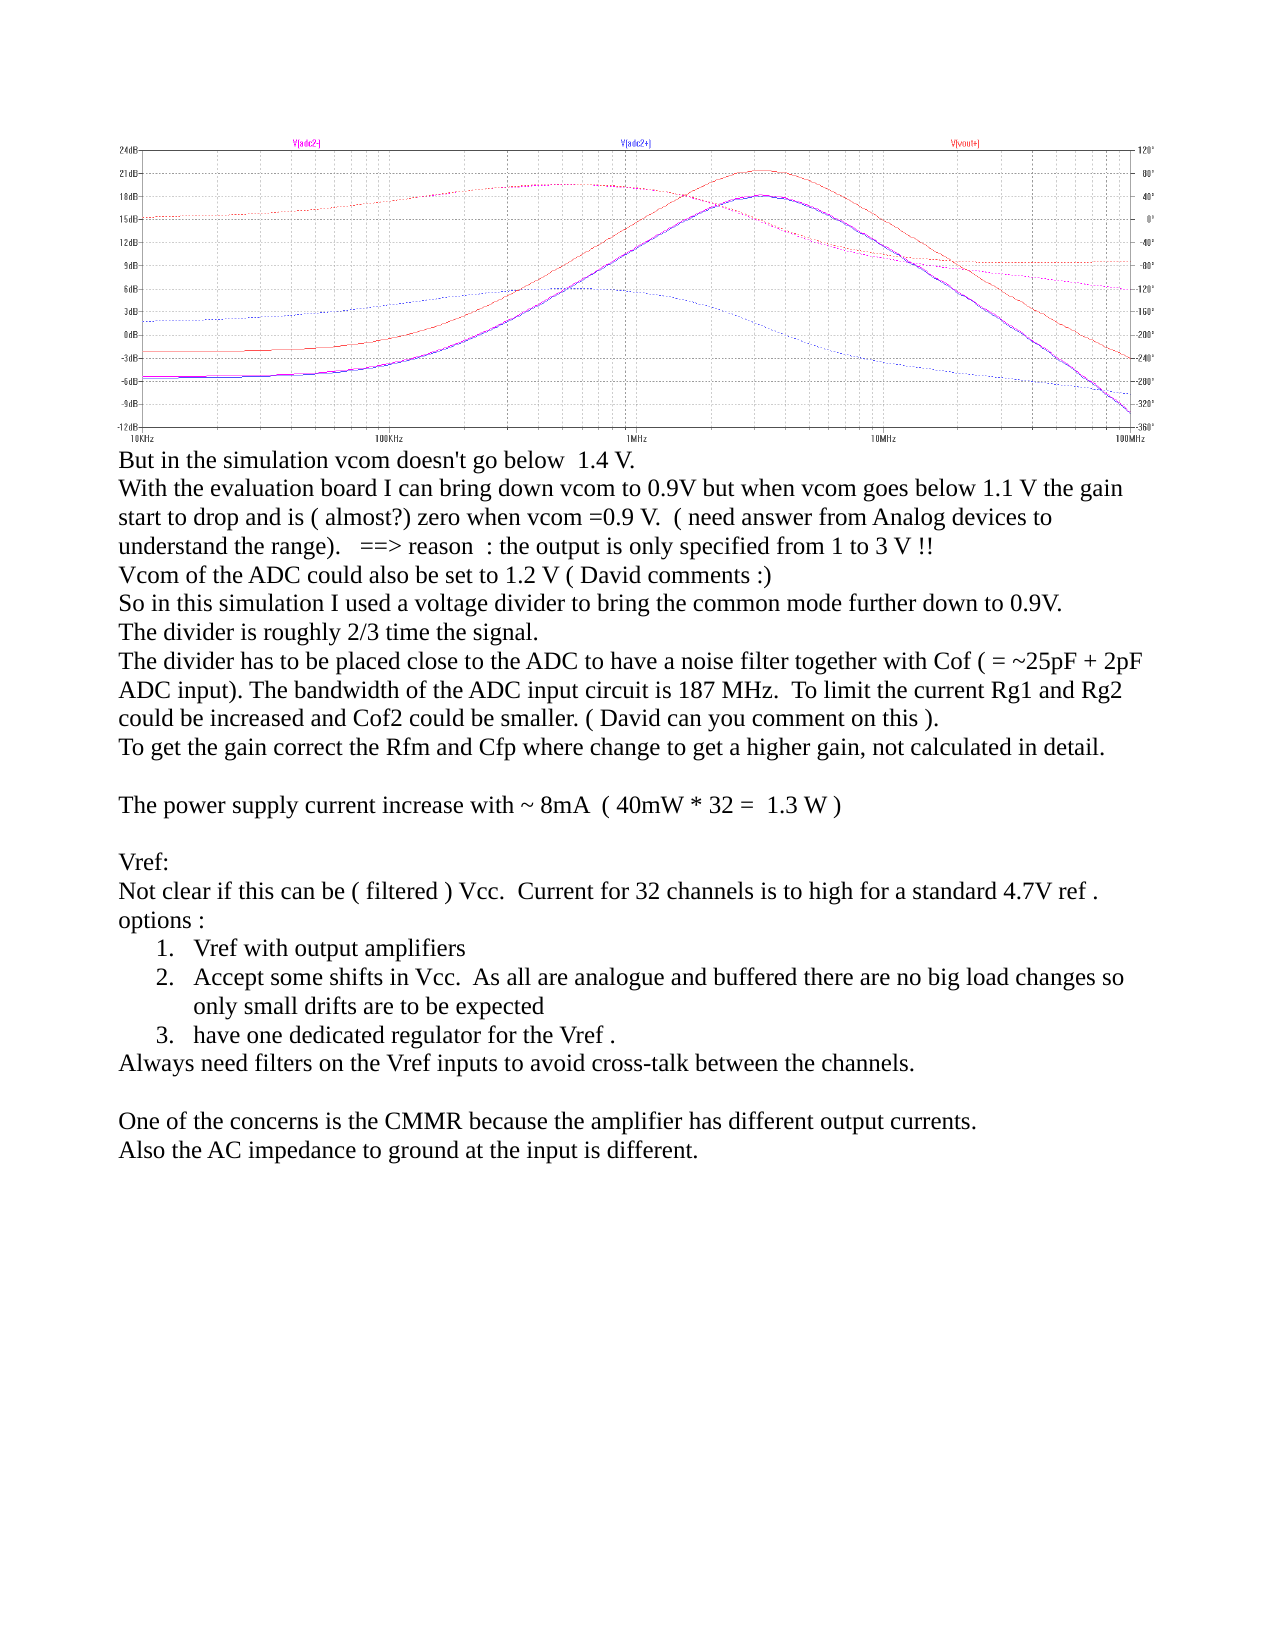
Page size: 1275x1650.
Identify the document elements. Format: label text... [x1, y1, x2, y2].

text The power supply current increase with ~ 8mA ( 40mW * 32 = 1.3 W ) [118, 790, 1157, 818]
text Vcom of the ADC could also be set to 1.2 V ( David comments :) [118, 560, 1157, 588]
text The divider is roughly 2/3 time the signal. [118, 617, 1157, 646]
text Not clear if this can be ( filtered ) Vcc. Current for 32 channels is to high for a standard 4.7V ref . [118, 876, 1157, 905]
list Vref with output amplifiers [156, 933, 1157, 962]
text But in the simulation vcom doesn't go below 1.4 V. [118, 445, 1157, 473]
text Also the AC impedance to ground at the input is different. [118, 1135, 1157, 1163]
text Always need filters on the Vref inputs to avoid cross-talk between the channels. [118, 1048, 1157, 1077]
text So in this simulation I used a voltage divider to bring the common mode further down to 0.9V. [118, 588, 1157, 617]
list have one dedicated regulator for the Vref . [156, 1020, 1157, 1048]
text The divider has to be placed close to the ADC to have a noise filter together with Cof ( = ~25pF + 2pF ADC input). The bandwidth of the ADC input circuit is 187 MHz. To limit the current Rg1 and Rg2 could be increased and Cof2 could be smaller. ( David can you comment on this ). [118, 646, 1157, 732]
text To get the gain correct the Rfm and Cfp where change to get a higher gain, not calculated in detail. [118, 732, 1157, 761]
list Accept some shifts in Vcc. As all are analogue and buffered there are no big load changes so only small drifts are to be expected [156, 962, 1157, 1020]
text One of the concerns is the CMMR because the amplifier has different output currents. [118, 1106, 1157, 1135]
text options : [118, 905, 1157, 933]
picture [117, 137, 1157, 445]
text Vref: [118, 847, 1157, 876]
text [118, 118, 1157, 137]
text With the evaluation board I can bring down vcom to 0.9V but when vcom goes below 1.1 V the gain start to drop and is ( almost?) zero when vcom =0.9 V. ( need answer from Analog devices to understand the range). ==> reason : the output is only specified from 1 to 3 V !! [118, 473, 1157, 560]
